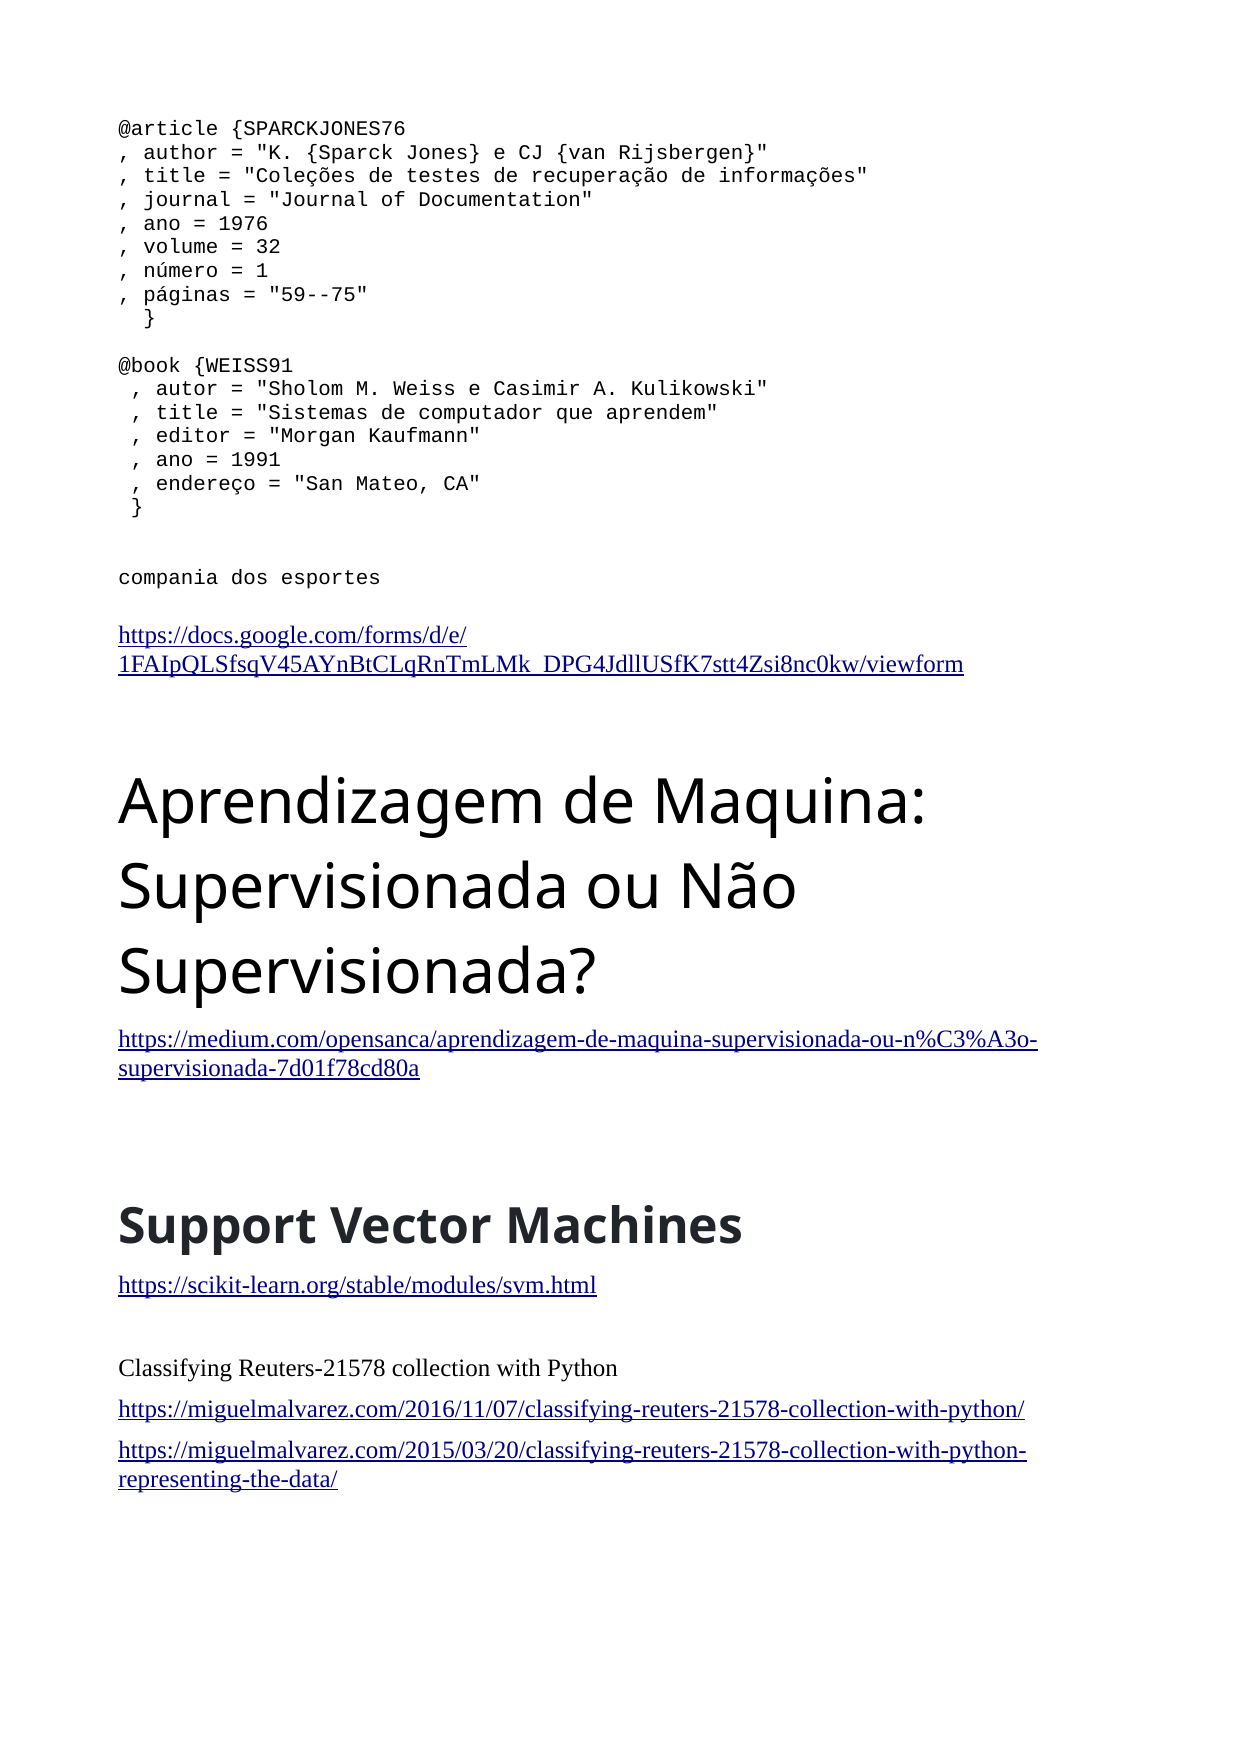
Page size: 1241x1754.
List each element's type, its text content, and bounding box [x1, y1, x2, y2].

text } [118, 496, 1122, 520]
text , ano = 1991 [118, 449, 1122, 473]
text , title = "Coleções de testes de recuperação de informações" [118, 165, 1122, 189]
subtitle Aprendizagem de Maquina: Supervisionada ou Não Supervisionada? [118, 757, 1122, 1012]
text compania dos esportes [118, 567, 1122, 591]
text https://scikit-learn.org/stable/modules/svm.html [118, 1270, 1122, 1299]
text , autor = "Sholom M. Weiss e Casimir A. Kulikowski" [118, 378, 1122, 402]
text , volume = 32 [118, 236, 1122, 260]
text @article {SPARCKJONES76 [118, 118, 1122, 142]
text , author = "K. {Sparck Jones} e CJ {van Rijsbergen}" [118, 142, 1122, 165]
subtitle Support Vector Machines [118, 1189, 1122, 1258]
text , páginas = "59--75" [118, 284, 1122, 307]
text https://docs.google.com/forms/d/e/1FAIpQLSfsqV45AYnBtCLqRnTmLMk_DPG4JdllUSfK7stt4Zsi8nc0kw/viewform [118, 621, 1122, 678]
text @book {WEISS91 [118, 354, 1122, 378]
text , ano = 1976 [118, 213, 1122, 236]
text } [118, 307, 1122, 331]
text , editor = "Morgan Kaufmann" [118, 426, 1122, 449]
text , title = "Sistemas de computador que aprendem" [118, 402, 1122, 426]
text https://medium.com/opensanca/aprendizagem-de-maquina-supervisionada-ou-n%C3%A3o-supervisionada-7d01f78cd80a [118, 1024, 1122, 1111]
text , número = 1 [118, 260, 1122, 284]
text https://miguelmalvarez.com/2016/11/07/classifying-reuters-21578-collection-with-python/ [118, 1394, 1122, 1423]
text , endereço = "San Mateo, CA" [118, 473, 1122, 496]
text , journal = "Journal of Documentation" [118, 189, 1122, 213]
text https://miguelmalvarez.com/2015/03/20/classifying-reuters-21578-collection-with-python-representing-the-data/ [118, 1435, 1122, 1493]
text Classifying Reuters-21578 collection with Python [118, 1353, 1122, 1381]
